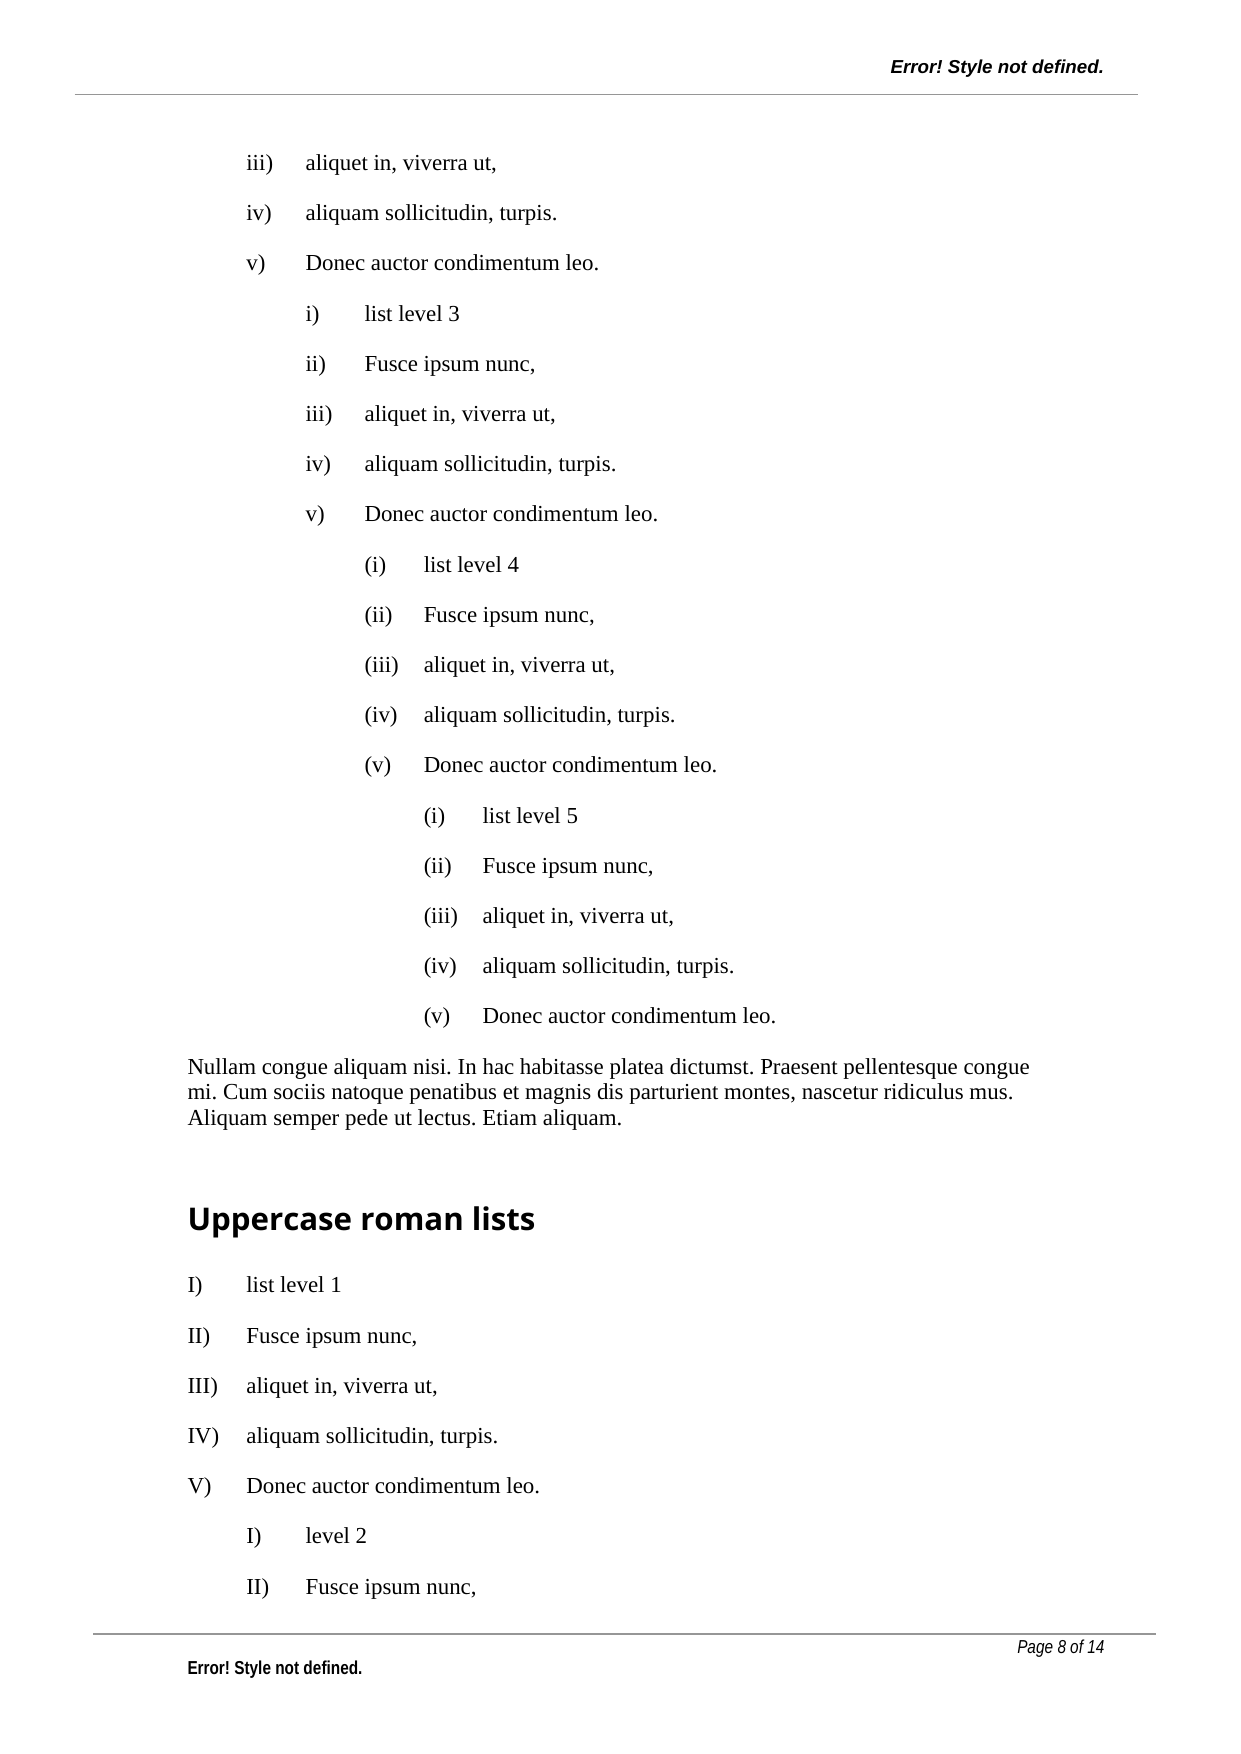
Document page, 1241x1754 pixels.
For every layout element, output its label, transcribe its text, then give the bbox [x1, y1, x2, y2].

text Nullam congue aliquam nisi. In hac habitasse platea dictumst. Praesent pellentesque congue mi. Cum sociis natoque penatibus et magnis dis parturient montes, nascetur ridiculus mus. Aliquam semper pede ut lectus. Etiam aliquam. [187, 1054, 1053, 1130]
list aliquet in, viverra ut, [187, 1373, 1053, 1398]
list Fusce ipsum nunc, [305, 351, 1053, 376]
list Donec auctor condimentum leo. [305, 501, 1053, 527]
list aliquam sollicitudin, turpis. [246, 200, 1053, 226]
list Fusce ipsum nunc, [423, 853, 1053, 878]
list Donec auctor condimentum leo. [423, 1003, 1053, 1029]
list aliquet in, viverra ut, [423, 903, 1053, 928]
list Fusce ipsum nunc, [187, 1323, 1053, 1348]
list aliquam sollicitudin, turpis. [305, 451, 1053, 477]
text Uppercase roman lists [187, 1197, 1053, 1239]
list list level 4 [364, 552, 1053, 577]
list Donec auctor condimentum leo. [364, 752, 1053, 778]
list aliquet in, viverra ut, [364, 652, 1053, 677]
list aliquam sollicitudin, turpis. [423, 953, 1053, 979]
list level 2 [246, 1523, 1053, 1549]
list list level 5 [423, 803, 1053, 828]
list Fusce ipsum nunc, [364, 602, 1053, 627]
list Fusce ipsum nunc, [246, 1574, 1053, 1599]
list Donec auctor condimentum leo. [246, 250, 1053, 276]
list Donec auctor condimentum leo. [187, 1473, 1053, 1499]
list list level 1 [187, 1272, 1053, 1298]
list aliquam sollicitudin, turpis. [187, 1423, 1053, 1448]
list aliquet in, viverra ut, [305, 401, 1053, 426]
list aliquet in, viverra ut, [246, 150, 1053, 175]
list list level 3 [305, 301, 1053, 326]
list aliquam sollicitudin, turpis. [364, 702, 1053, 728]
